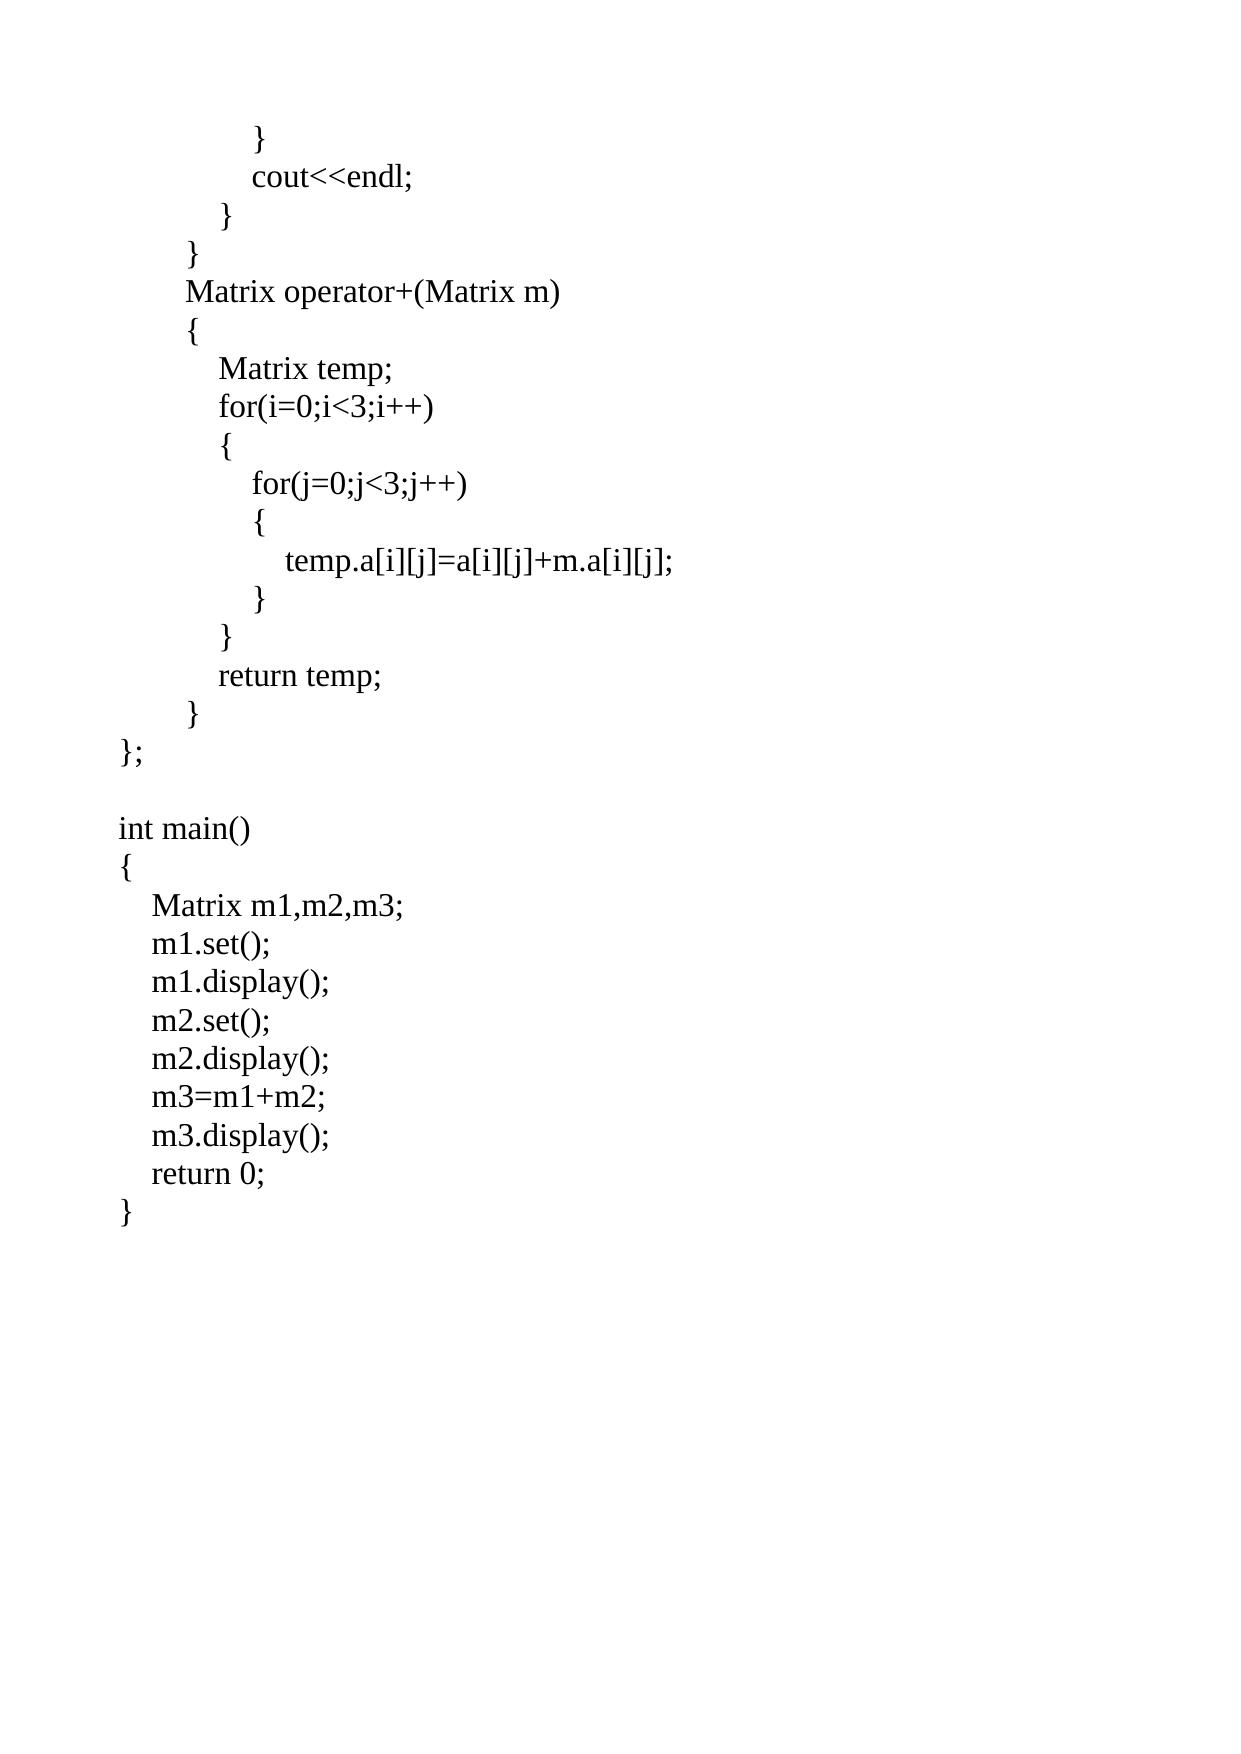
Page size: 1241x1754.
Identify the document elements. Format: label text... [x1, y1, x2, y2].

text for(i=0;i<3;i++) [118, 386, 1122, 425]
text } [118, 578, 1122, 616]
text }; [118, 731, 1122, 770]
text } [118, 118, 1122, 156]
text { [118, 310, 1122, 348]
text m1.set(); [118, 923, 1122, 961]
text } [118, 233, 1122, 271]
text { [118, 425, 1122, 463]
text m2.display(); [118, 1038, 1122, 1076]
text int main() [118, 808, 1122, 846]
text { [118, 501, 1122, 540]
text cout<<endl; [118, 156, 1122, 195]
text for(j=0;j<3;j++) [118, 463, 1122, 501]
text return 0; [118, 1153, 1122, 1191]
text m1.display(); [118, 961, 1122, 1000]
text m2.set(); [118, 1000, 1122, 1038]
text m3.display(); [118, 1115, 1122, 1153]
text } [118, 1191, 1122, 1230]
text { [118, 846, 1122, 885]
text m3=m1+m2; [118, 1076, 1122, 1115]
text } [118, 195, 1122, 233]
text Matrix m1,m2,m3; [118, 885, 1122, 923]
text return temp; [118, 655, 1122, 693]
text temp.a[i][j]=a[i][j]+m.a[i][j]; [118, 540, 1122, 578]
text } [118, 616, 1122, 655]
text } [118, 693, 1122, 731]
text Matrix operator+(Matrix m) [118, 271, 1122, 310]
text Matrix temp; [118, 348, 1122, 386]
